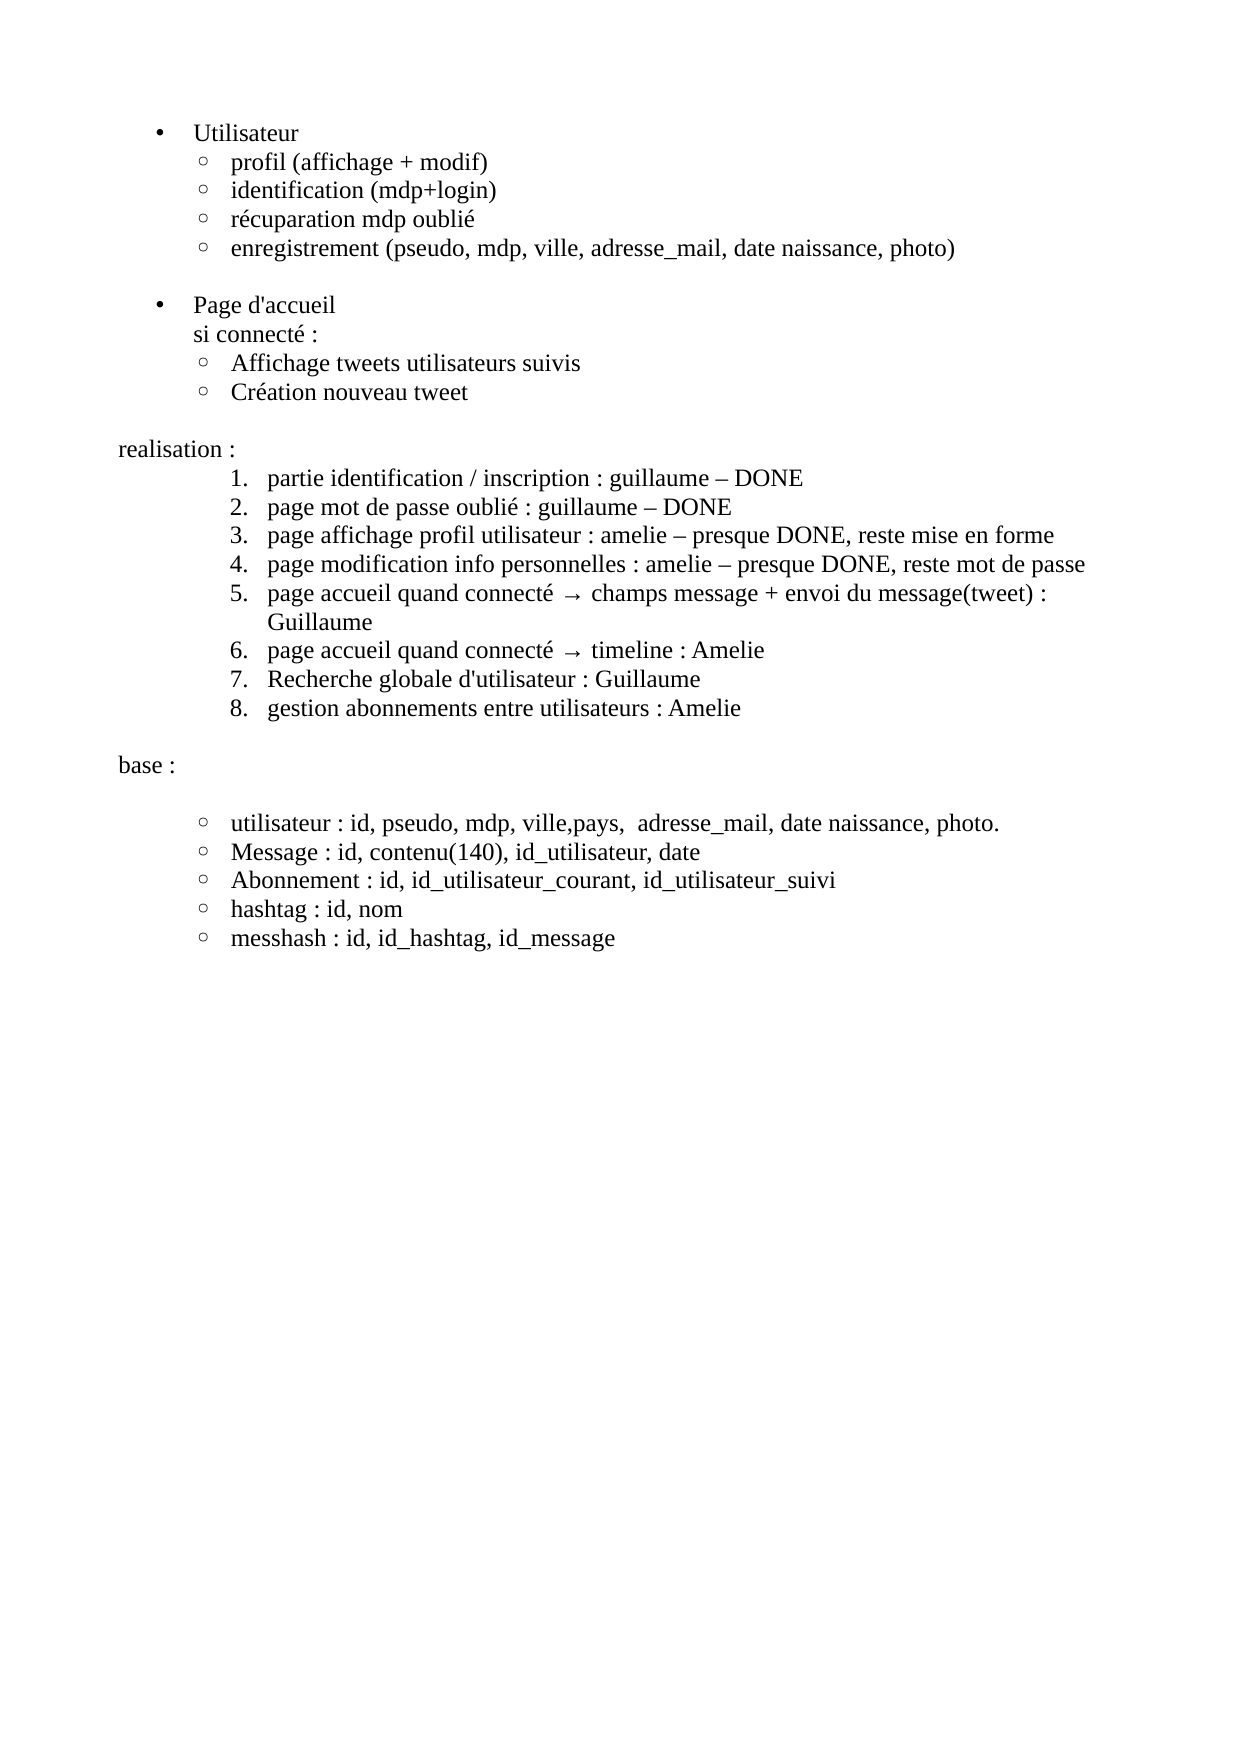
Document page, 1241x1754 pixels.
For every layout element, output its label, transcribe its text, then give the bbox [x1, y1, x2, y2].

list Recherche globale d'utilisateur : Guillaume [229, 664, 1122, 693]
list récuparation mdp oublié [193, 204, 1122, 233]
text base : [118, 751, 1122, 779]
list utilisateur : id, pseudo, mdp, ville,pays, adresse_mail, date naissance, photo. [193, 808, 1122, 837]
list identification (mdp+login) [193, 176, 1122, 204]
list page affichage profil utilisateur : amelie – presque DONE, reste mise en forme [229, 521, 1122, 549]
list si connecté : [156, 319, 1122, 348]
list enregistrement (pseudo, mdp, ville, adresse_mail, date naissance, photo) [193, 233, 1122, 262]
list page modification info personnelles : amelie – presque DONE, reste mot de passe [229, 549, 1122, 578]
list page accueil quand connecté → champs message + envoi du message(tweet) : Guillaume [229, 578, 1122, 636]
list Affichage tweets utilisateurs suivis [193, 348, 1122, 377]
list hashtag : id, nom [193, 894, 1122, 923]
list page mot de passe oublié : guillaume – DONE [229, 492, 1122, 521]
list Abonnement : id, id_utilisateur_courant, id_utilisateur_suivi [193, 866, 1122, 894]
list messhash : id, id_hashtag, id_message [193, 923, 1122, 952]
list Message : id, contenu(140), id_utilisateur, date [193, 837, 1122, 866]
list gestion abonnements entre utilisateurs : Amelie [229, 693, 1122, 722]
list Utilisateur [156, 118, 1122, 147]
list Création nouveau tweet [193, 377, 1122, 406]
list Page d'accueil [156, 291, 1122, 319]
text realisation : [118, 434, 1122, 463]
list partie identification / inscription : guillaume – DONE [229, 463, 1122, 492]
list profil (affichage + modif) [193, 147, 1122, 176]
list page accueil quand connecté → timeline : Amelie [229, 636, 1122, 664]
